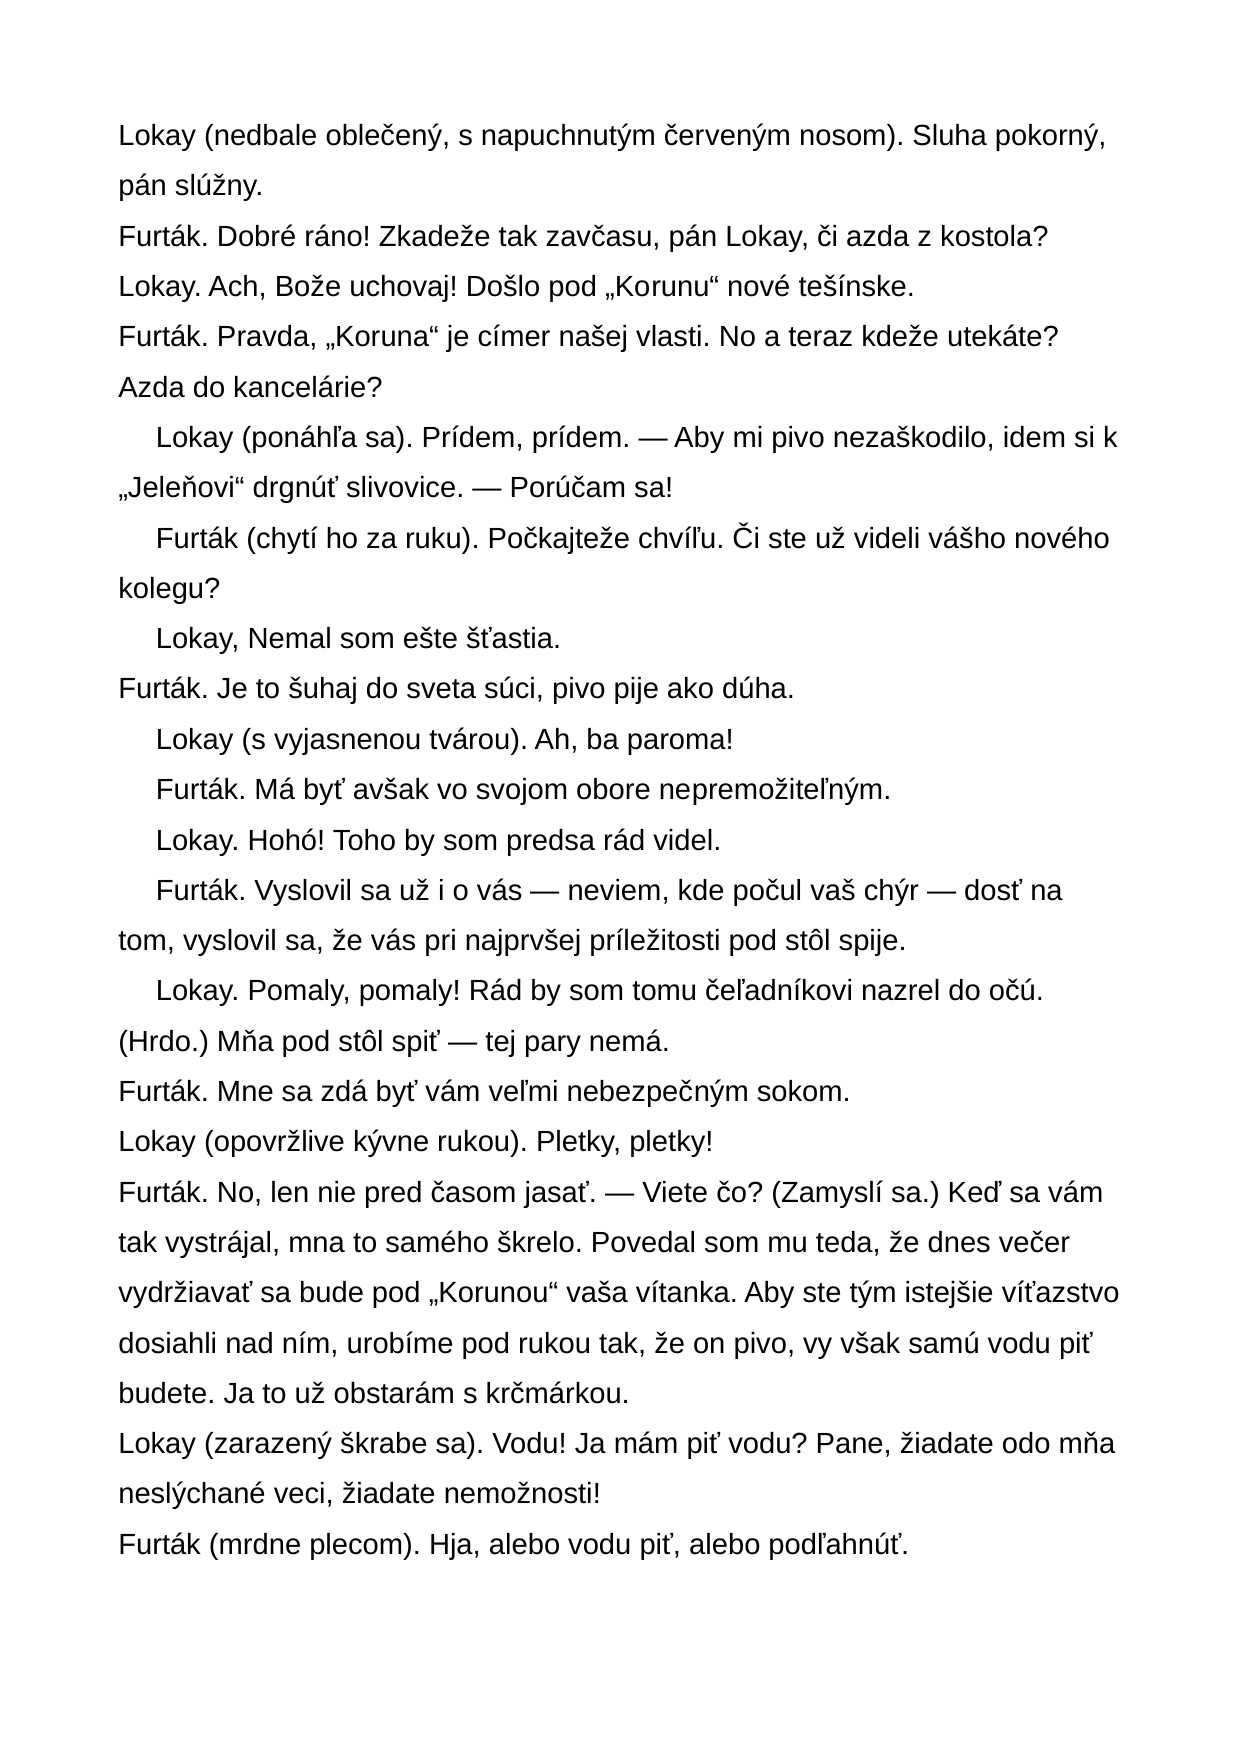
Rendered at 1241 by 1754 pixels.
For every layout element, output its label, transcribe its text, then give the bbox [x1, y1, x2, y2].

text Lokay (nedbale oblečený, s napuchnutým čer­veným nosom). Sluha pokorný, pán slúžny. [118, 118, 1122, 202]
text Furták. Má byť avšak vo svojom obore ne­premožiteľným. [118, 772, 1122, 806]
text Furták. No, len nie pred časom jasať. — Viete čo? (Zamyslí sa.) Keď sa vám tak vystrájal, mna to samého škrelo. Povedal som mu teda, že dnes večer vydržiavať sa bude pod „Korunou“ vaša vítanka. Aby ste tým istejšie víťazstvo do­siahli nad ním, urobíme pod rukou tak, že on pivo, vy však samú vodu piť budete. Ja to už obstarám s krčmárkou. [118, 1175, 1122, 1409]
text Lokay (zarazený škrabe sa). Vodu! Ja mám piť vodu? Pane, žiadate odo mňa neslýchané veci, žiadate nemožnosti! [118, 1426, 1122, 1510]
text Furták. Mne sa zdá byť vám veľmi nebezpeč­ným sokom. [118, 1074, 1122, 1108]
text Furták (mrdne plecom). Hja, alebo vodu piť, alebo podľahnúť. [118, 1527, 1122, 1560]
text Lokay, Nemal som ešte šťastia. [118, 621, 1122, 655]
text Lokay. Hohó! Toho by som predsa rád videl. [118, 822, 1122, 856]
text Lokay. Pomaly, pomaly! Rád by som tomu čeľadníkovi nazrel do očú. (Hrdo.) Mňa pod stôl spiť — tej pary nemá. [118, 973, 1122, 1057]
text Furták (chytí ho za ruku). Počkajteže chvíľu. Či ste už videli vášho nového kolegu? [118, 521, 1122, 604]
text Furták. Vyslovil sa už i o vás — neviem, kde počul vaš chýr — dosť na tom, vyslovil sa, že vás pri najprvšej príležitosti pod stôl spije. [118, 873, 1122, 957]
text Lokay. Ach, Bože uchovaj! Došlo pod „Ko­runu“ nové tešínske. [118, 269, 1122, 303]
text Furták. Dobré ráno! Zkadeže tak zavčasu, pán Lokay, či azda z kostola? [118, 219, 1122, 252]
text Furták. Pravda, „Koruna“ je címer našej vlasti. No a teraz kdeže utekáte? Azda do kan­celárie? [118, 319, 1122, 403]
text Lokay (ponáhľa sa). Prídem, prídem. — Aby mi pivo nezaškodilo, idem si k „Jeleňovi“ drgnúť slivovice. — Porúčam sa! [118, 420, 1122, 504]
text Furták. Je to šuhaj do sveta súci, pivo pije ako dúha. [118, 672, 1122, 705]
text Lokay (opovržlive kývne rukou). Pletky, pletky! [118, 1124, 1122, 1158]
text Lokay (s vyjasnenou tvárou). Ah, ba paroma! [118, 722, 1122, 755]
